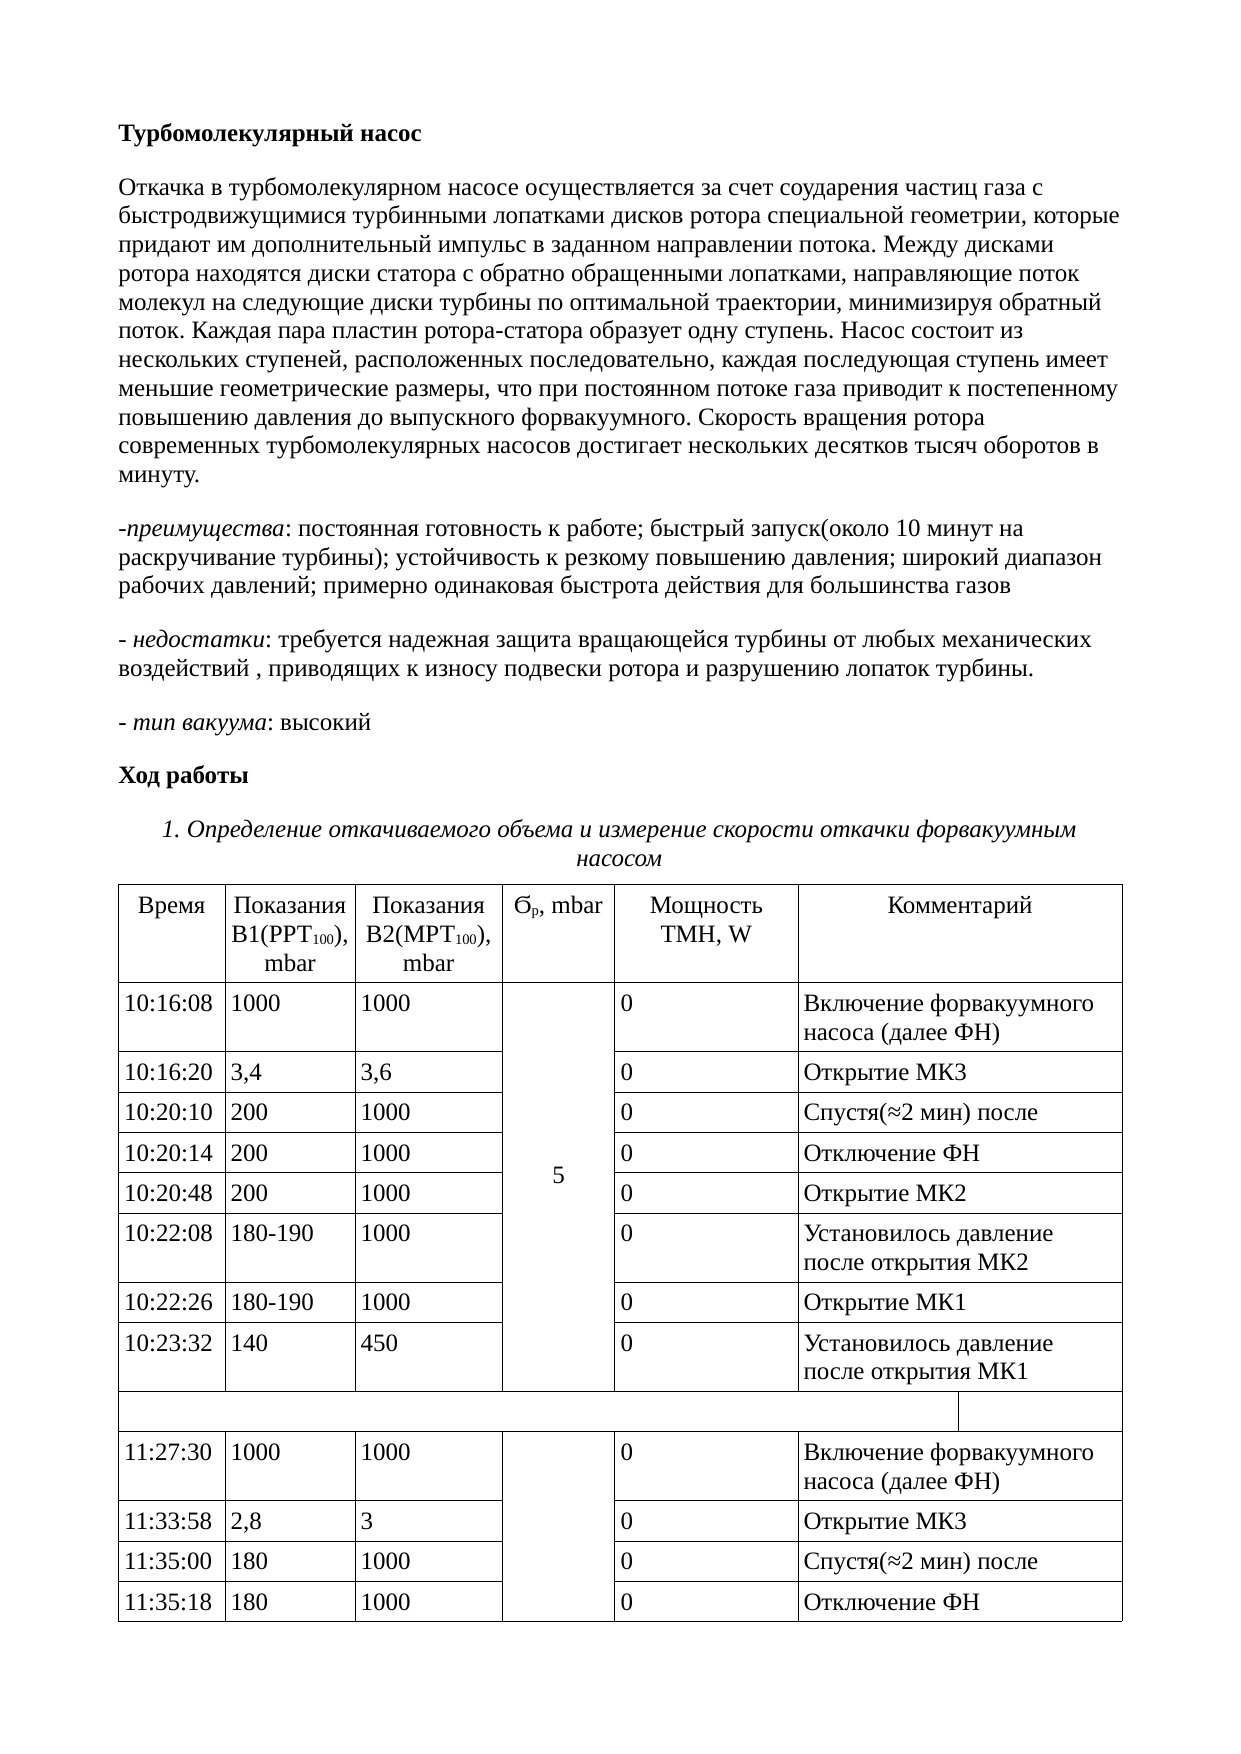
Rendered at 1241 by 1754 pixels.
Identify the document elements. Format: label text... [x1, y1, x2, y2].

table_cell 180-190 [226, 1214, 355, 1282]
table_cell Спустя(≈2 мин) после [799, 1542, 1122, 1581]
text 1. Определение откачиваемого объема и измерение скорости откачки форвакуумным насосом [118, 814, 1122, 872]
table_cell 11:35:18 [119, 1582, 225, 1621]
table_cell 140 [226, 1323, 355, 1391]
table_cell Открытие МК3 [799, 1052, 1122, 1092]
table_cell 0 [615, 1052, 798, 1092]
table_cell 200 [226, 1173, 355, 1212]
table_cell 5 [503, 983, 614, 1391]
table_cell 3,4 [226, 1052, 355, 1092]
table_cell 0 [615, 1501, 798, 1541]
text - недостатки: требуется надежная защита вращающейся турбины от любых механических воздействий , приводящих к износу подвески ротора и разрушению лопаток турбины. [118, 624, 1122, 682]
table_cell 180 [226, 1542, 355, 1581]
table_cell 0 [615, 1133, 798, 1172]
table_cell Включение форвакуумного насоса (далее ФН) [799, 1432, 1122, 1500]
table_cell 1000 [356, 1093, 502, 1132]
table_header Показания B2(МРТ100), mbar [356, 885, 502, 982]
text Ход работы [118, 761, 1122, 789]
text Турбомолекулярный насос [118, 118, 1122, 147]
table_cell 10:20:48 [119, 1173, 225, 1212]
table_cell Установилось давление после открытия МК1 [799, 1323, 1122, 1391]
table_cell 3,6 [356, 1052, 502, 1092]
table_cell Спустя(≈2 мин) после [799, 1093, 1122, 1132]
table_cell 1000 [356, 1542, 502, 1581]
table_cell 1000 [356, 1173, 502, 1212]
table_cell [503, 1432, 614, 1621]
table_cell 0 [615, 1283, 798, 1322]
table_header Мощность ТМН, W [615, 885, 798, 982]
table_header Ϭp, mbar [503, 885, 614, 982]
table_cell 2,8 [226, 1501, 355, 1541]
table_cell [119, 1392, 958, 1431]
table_cell 1000 [356, 1214, 502, 1282]
table_header Показания B1(РРТ100), mbar [226, 885, 355, 982]
table_cell 11:35:00 [119, 1542, 225, 1581]
table_cell 1000 [356, 983, 502, 1051]
table_cell 1000 [226, 1432, 355, 1500]
table_cell 10:16:20 [119, 1052, 225, 1092]
table_cell Открытие МК3 [799, 1501, 1122, 1541]
table_header Комментарий [799, 885, 1122, 982]
table_cell 10:16:08 [119, 983, 225, 1051]
table_cell 200 [226, 1093, 355, 1132]
table_cell 180-190 [226, 1283, 355, 1322]
table_cell 11:33:58 [119, 1501, 225, 1541]
table_cell 0 [615, 1173, 798, 1212]
text Откачка в турбомолекулярном насосе осуществляется за счет соударения частиц газа с быстродвижущимися турбинными лопатками дисков ротора специальной геометрии, которые придают им дополнительный импульс в заданном направлении потока. Между дисками ротора находятся диски статора с обратно обращенными лопатками, направляющие поток молекул на следующие диски турбины по оптимальной траектории, минимизируя обратный поток. Каждая пара пластин ротора-статора образует одну ступень. Насос состоит из нескольких ступеней, расположенных последовательно, каждая последующая ступень имеет меньшие геометрические размеры, что при постоянном потоке газа приводит к постепенному повышению давления до выпускного форвакуумного. Скорость вращения ротора современных турбомолекулярных насосов достигает нескольких десятков тысяч оборотов в минуту. [118, 172, 1122, 488]
table_cell 0 [615, 1542, 798, 1581]
table_cell 1000 [356, 1283, 502, 1322]
table_cell [959, 1392, 1122, 1431]
table_cell 3 [356, 1501, 502, 1541]
table_cell 10:20:10 [119, 1093, 225, 1132]
table_cell 0 [615, 1582, 798, 1621]
table_cell Отключение ФН [799, 1582, 1122, 1621]
table_cell 1000 [356, 1133, 502, 1172]
table_cell 1000 [356, 1582, 502, 1621]
text - тип вакуума: высокий [118, 707, 1122, 736]
table_cell 1000 [226, 983, 355, 1051]
table_cell Открытие МК1 [799, 1283, 1122, 1322]
table_cell Установилось давление после открытия МК2 [799, 1214, 1122, 1282]
table_cell 0 [615, 1323, 798, 1391]
table_cell 1000 [356, 1432, 502, 1500]
table_cell Отключение ФН [799, 1133, 1122, 1172]
table_cell 200 [226, 1133, 355, 1172]
table_cell 450 [356, 1323, 502, 1391]
table_cell 0 [615, 983, 798, 1051]
table_cell Включение форвакуумного насоса (далее ФН) [799, 983, 1122, 1051]
text -преимущества: постоянная готовность к работе; быстрый запуск(около 10 минут на раскручивание турбины); устойчивость к резкому повышению давления; широкий диапазон рабочих давлений; примерно одинаковая быстрота действия для большинства газов [118, 513, 1122, 599]
table_cell Открытие МК2 [799, 1173, 1122, 1212]
table_cell 10:22:26 [119, 1283, 225, 1322]
table_header Время [119, 885, 225, 982]
table_cell 0 [615, 1093, 798, 1132]
table_cell 180 [226, 1582, 355, 1621]
table_cell 0 [615, 1214, 798, 1282]
table_cell 0 [615, 1432, 798, 1500]
table_cell 10:23:32 [119, 1323, 225, 1391]
table_cell 10:20:14 [119, 1133, 225, 1172]
table_cell 10:22:08 [119, 1214, 225, 1282]
table_cell 11:27:30 [119, 1432, 225, 1500]
